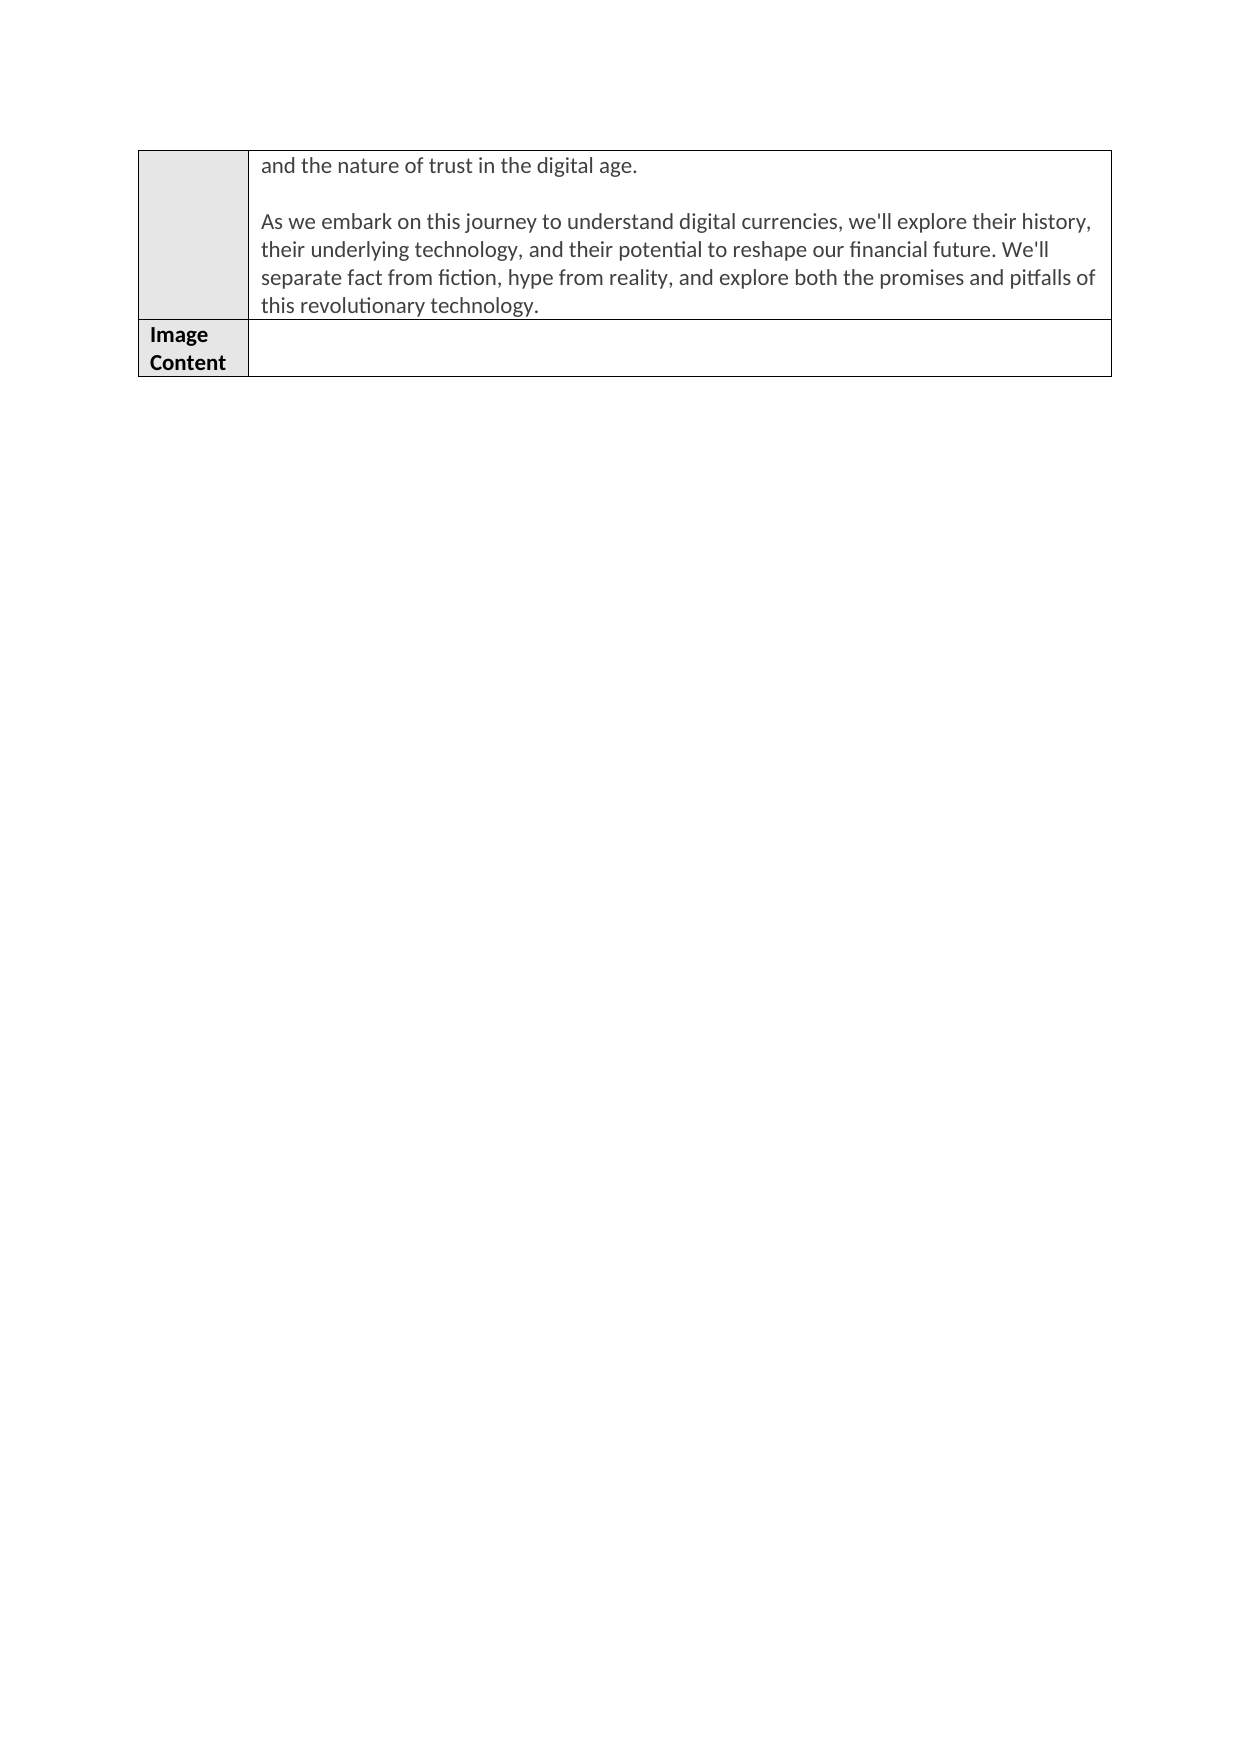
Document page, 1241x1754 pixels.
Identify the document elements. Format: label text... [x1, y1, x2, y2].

table_cell Image Content [139, 320, 248, 376]
table_cell and the nature of trust in the digital age. As we embark on this journey to understand digital currencies, we'll explore their history, their underlying technology, and their potential to reshape our financial future. We'll separate fact from fiction, hype from reality, and explore both the promises and pitfalls of this revolutionary technology. [249, 151, 1111, 319]
table_cell [139, 151, 248, 319]
table_cell [249, 320, 1111, 376]
